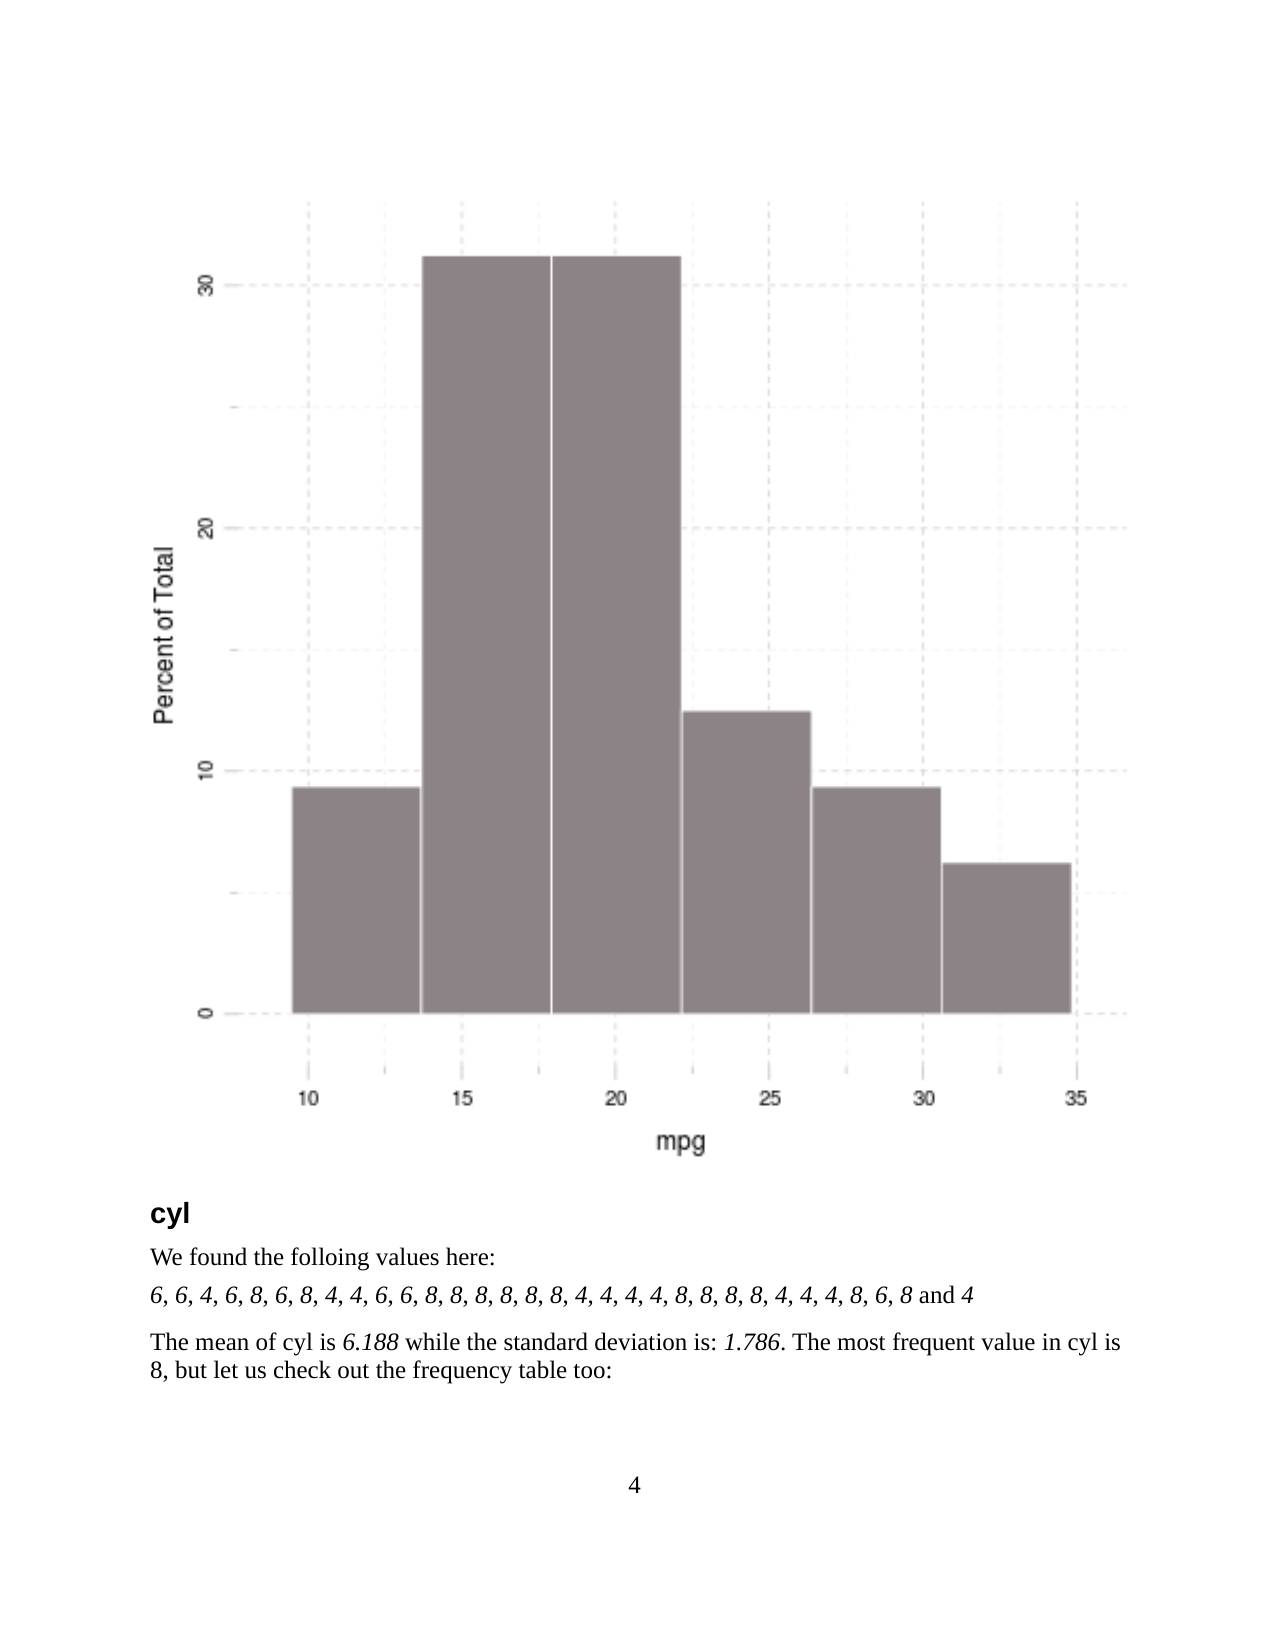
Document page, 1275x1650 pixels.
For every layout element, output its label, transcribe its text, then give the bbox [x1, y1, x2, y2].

text 6, 6, 4, 6, 8, 6, 8, 4, 4, 6, 6, 8, 8, 8, 8, 8, 8, 4, 4, 4, 4, 8, 8, 8, 8, 4, 4, 4, 8, 6, 8 and 4 [150, 1280, 1125, 1309]
picture [150, 150, 1163, 1163]
subtitle cyl [150, 1196, 1125, 1230]
text The mean of cyl is 6.188 while the standard deviation is: 1.786. The most frequent value in cyl is 8, but let us check out the frequency table too: [150, 1327, 1125, 1384]
text We found the folloing values here: [150, 1242, 1125, 1271]
